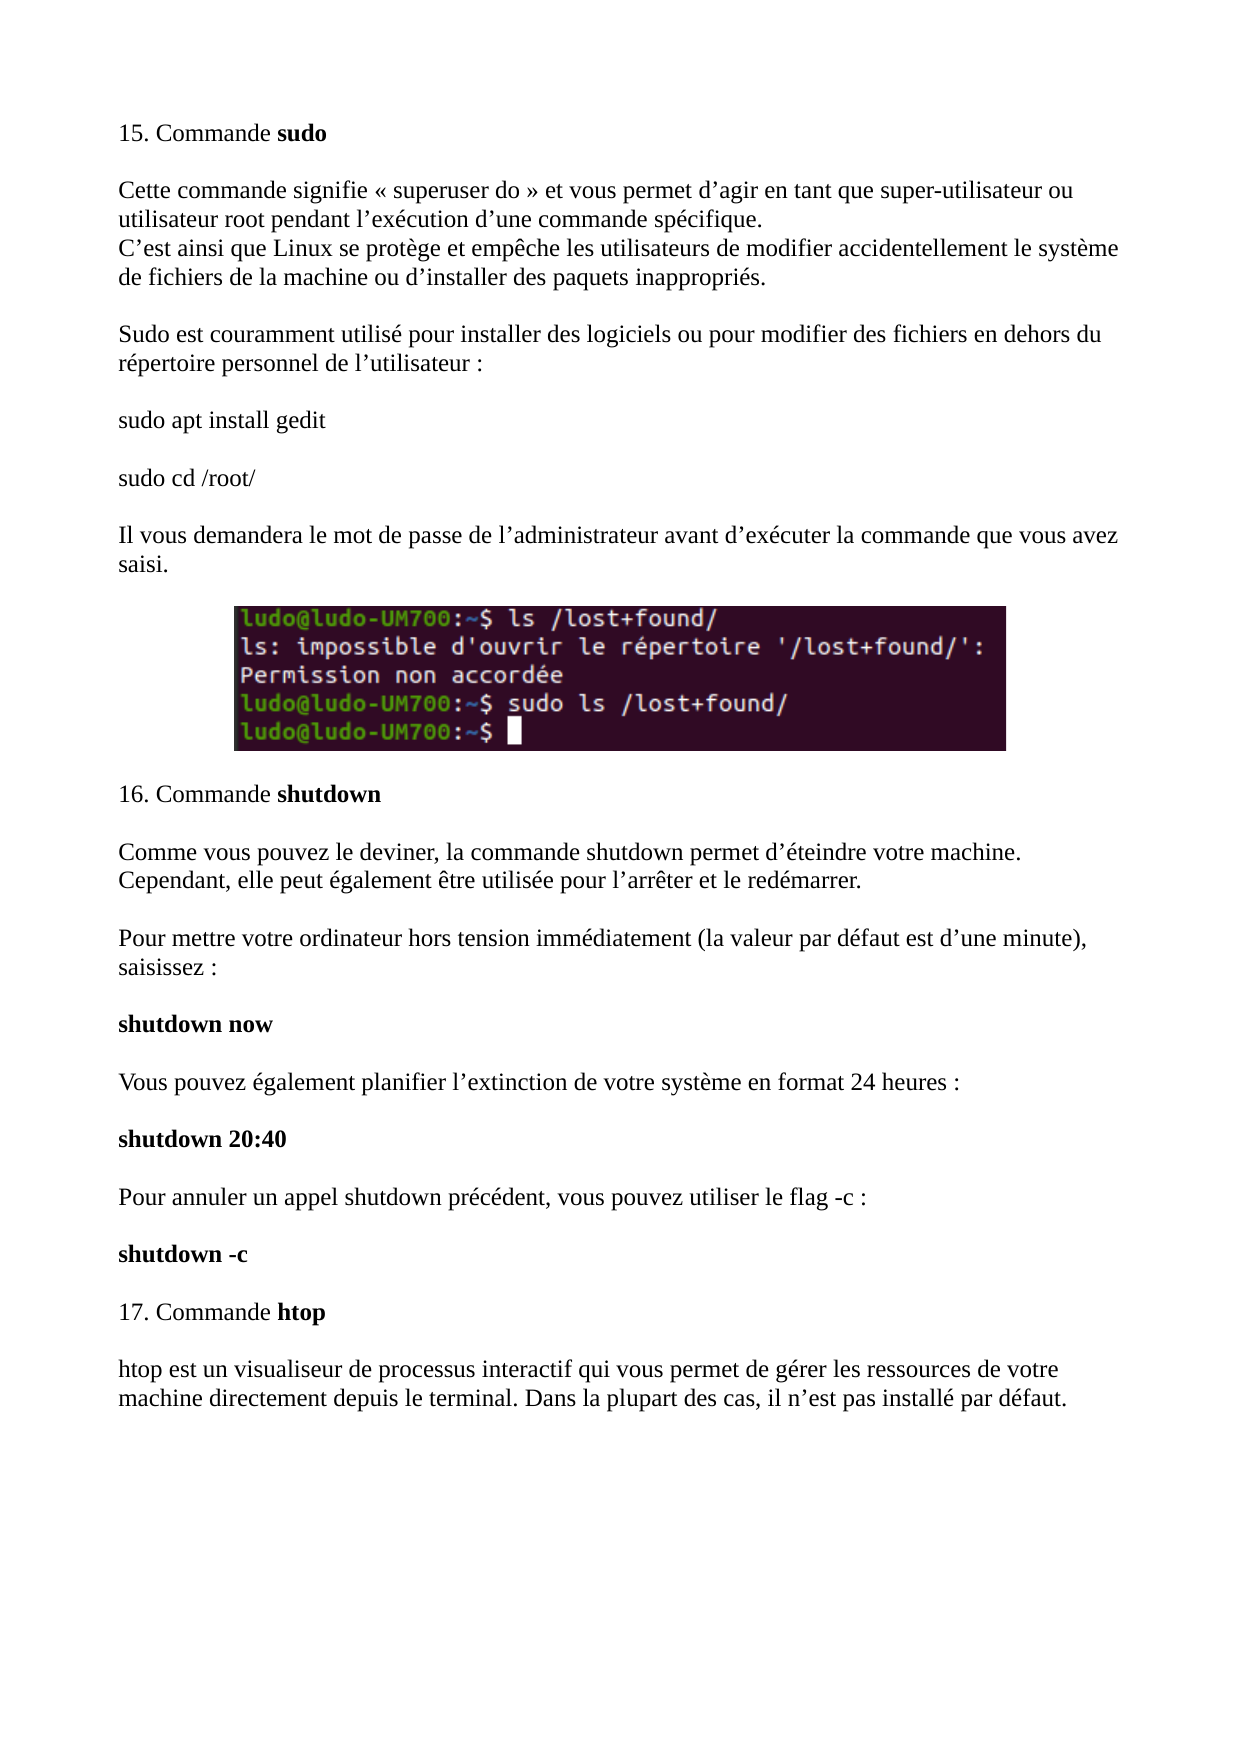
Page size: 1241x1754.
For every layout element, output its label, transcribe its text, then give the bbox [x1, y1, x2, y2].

text shutdown -c [118, 1239, 1122, 1268]
text Sudo est couramment utilisé pour installer des logiciels ou pour modifier des fichiers en dehors du répertoire personnel de l’utilisateur : [118, 319, 1122, 377]
text Pour annuler un appel shutdown précédent, vous pouvez utiliser le flag -c : [118, 1182, 1122, 1211]
picture [234, 606, 1007, 751]
text Comme vous pouvez le deviner, la commande shutdown permet d’éteindre votre machine. Cependant, elle peut également être utilisée pour l’arrêter et le redémarrer. [118, 837, 1122, 894]
text Cette commande signifie « superuser do » et vous permet d’agir en tant que super-utilisateur ou utilisateur root pendant l’exécution d’une commande spécifique. [118, 176, 1122, 233]
text 17. Commande htop [118, 1297, 1122, 1326]
text Il vous demandera le mot de passe de l’administrateur avant d’exécuter la commande que vous avez saisi. [118, 521, 1122, 578]
text htop est un visualiseur de processus interactif qui vous permet de gérer les ressources de votre machine directement depuis le terminal. Dans la plupart des cas, il n’est pas installé par défaut. [118, 1354, 1122, 1412]
text sudo apt install gedit [118, 406, 1122, 434]
text Vous pouvez également planifier l’extinction de votre système en format 24 heures : [118, 1067, 1122, 1096]
text shutdown now [118, 1009, 1122, 1038]
text 16. Commande shutdown [118, 779, 1122, 808]
text C’est ainsi que Linux se protège et empêche les utilisateurs de modifier accidentellement le système de fichiers de la machine ou d’installer des paquets inappropriés. [118, 233, 1122, 291]
text 15. Commande sudo [118, 118, 1122, 147]
text sudo cd /root/ [118, 463, 1122, 492]
text shutdown 20:40 [118, 1124, 1122, 1153]
text Pour mettre votre ordinateur hors tension immédiatement (la valeur par défaut est d’une minute), saisissez : [118, 923, 1122, 981]
